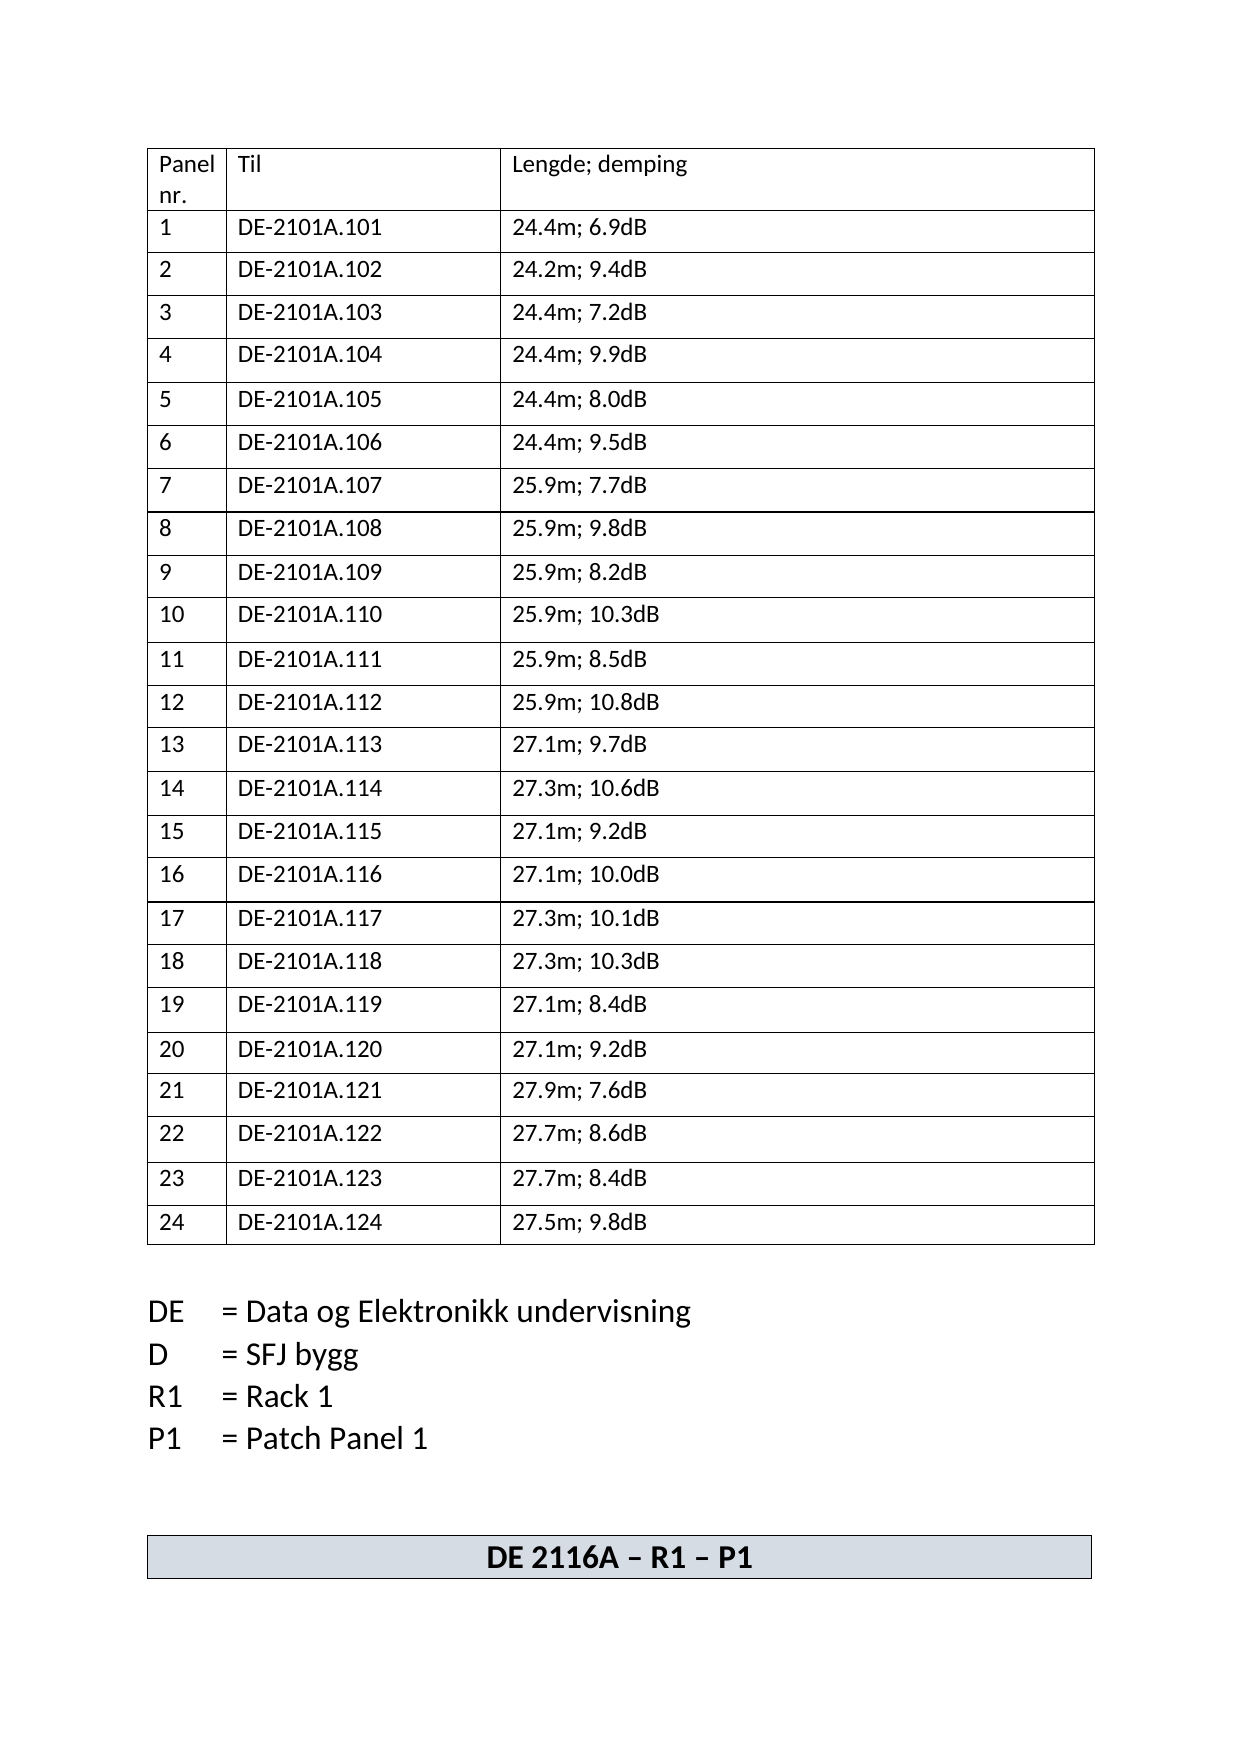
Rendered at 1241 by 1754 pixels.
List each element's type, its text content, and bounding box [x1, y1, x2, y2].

table_cell 24 [148, 1206, 226, 1243]
table_cell 25.9m; 8.5dB [501, 643, 1094, 685]
table_cell DE-2101A.110 [227, 598, 500, 642]
table_cell 20 [148, 1033, 226, 1073]
table_cell 24.4m; 6.9dB [501, 211, 1094, 252]
table_cell 10 [148, 598, 226, 642]
table_cell 8 [148, 513, 226, 555]
table_cell 2 [148, 253, 226, 295]
table_cell 3 [148, 296, 226, 338]
table_cell DE-2101A.112 [227, 686, 500, 727]
table_cell 27.1m; 9.2dB [501, 1033, 1094, 1073]
table_cell DE-2101A.123 [227, 1163, 500, 1205]
table_cell 24.4m; 9.9dB [501, 339, 1094, 382]
table_cell 22 [148, 1117, 226, 1162]
table_cell 16 [148, 858, 226, 901]
table_cell DE-2101A.109 [227, 556, 500, 597]
table_cell 18 [148, 945, 226, 987]
table_header Panel nr. [148, 149, 226, 210]
table_cell 27.1m; 9.7dB [501, 728, 1094, 771]
table_cell 27.3m; 10.3dB [501, 945, 1094, 987]
table_cell DE-2101A.106 [227, 426, 500, 468]
table_cell 13 [148, 728, 226, 771]
table_cell DE-2101A.105 [227, 383, 500, 425]
table_cell DE-2101A.116 [227, 858, 500, 901]
table_cell 17 [148, 903, 226, 944]
table_header Lengde; demping [501, 149, 1094, 210]
table_cell 15 [148, 816, 226, 857]
table_cell 24.4m; 9.5dB [501, 426, 1094, 468]
table_cell 24.4m; 7.2dB [501, 296, 1094, 338]
table_cell 24.4m; 8.0dB [501, 383, 1094, 425]
table_cell 27.9m; 7.6dB [501, 1074, 1094, 1116]
table_cell DE-2101A.121 [227, 1074, 500, 1116]
table_cell 25.9m; 8.2dB [501, 556, 1094, 597]
table_cell DE-2101A.107 [227, 469, 500, 511]
table_cell 27.7m; 8.6dB [501, 1117, 1094, 1162]
table_cell 7 [148, 469, 226, 511]
table_cell DE-2101A.101 [227, 211, 500, 252]
table_cell DE-2101A.120 [227, 1033, 500, 1073]
table_cell 27.3m; 10.6dB [501, 772, 1094, 814]
table_header DE 2116A – R1 – P1 [148, 1536, 1091, 1578]
table_cell 6 [148, 426, 226, 468]
table_cell 4 [148, 339, 226, 382]
table_cell 25.9m; 10.3dB [501, 598, 1094, 642]
table_cell DE-2101A.124 [227, 1206, 500, 1243]
table_cell 24.2m; 9.4dB [501, 253, 1094, 295]
table_cell 27.1m; 8.4dB [501, 988, 1094, 1032]
table_cell 5 [148, 383, 226, 425]
table_cell 19 [148, 988, 226, 1032]
table_cell 9 [148, 556, 226, 597]
table_cell 25.9m; 9.8dB [501, 513, 1094, 555]
table_header Til [227, 149, 500, 210]
table_cell 12 [148, 686, 226, 727]
table_cell DE-2101A.119 [227, 988, 500, 1032]
table_cell DE-2101A.103 [227, 296, 500, 338]
table_cell DE-2101A.114 [227, 772, 500, 814]
table_cell DE-2101A.115 [227, 816, 500, 857]
table_cell DE-2101A.113 [227, 728, 500, 771]
table_cell 25.9m; 10.8dB [501, 686, 1094, 727]
table_cell 27.5m; 9.8dB [501, 1206, 1094, 1243]
table_cell DE-2101A.104 [227, 339, 500, 382]
table_cell 27.7m; 8.4dB [501, 1163, 1094, 1205]
table_cell 23 [148, 1163, 226, 1205]
table_cell 25.9m; 7.7dB [501, 469, 1094, 511]
table_cell 14 [148, 772, 226, 814]
table_cell 27.3m; 10.1dB [501, 903, 1094, 944]
text DE = Data og Elektronikk undervisning D = SFJ bygg R1 = Rack 1 P1 = Patch Panel 1 [148, 1290, 1093, 1458]
table_cell DE-2101A.118 [227, 945, 500, 987]
table_cell 1 [148, 211, 226, 252]
table_cell 27.1m; 9.2dB [501, 816, 1094, 857]
table_cell DE-2101A.111 [227, 643, 500, 685]
table_cell DE-2101A.122 [227, 1117, 500, 1162]
table_cell DE-2101A.108 [227, 513, 500, 555]
table_cell 21 [148, 1074, 226, 1116]
table_cell 27.1m; 10.0dB [501, 858, 1094, 901]
table_cell DE-2101A.117 [227, 903, 500, 944]
table_cell 11 [148, 643, 226, 685]
table_cell DE-2101A.102 [227, 253, 500, 295]
